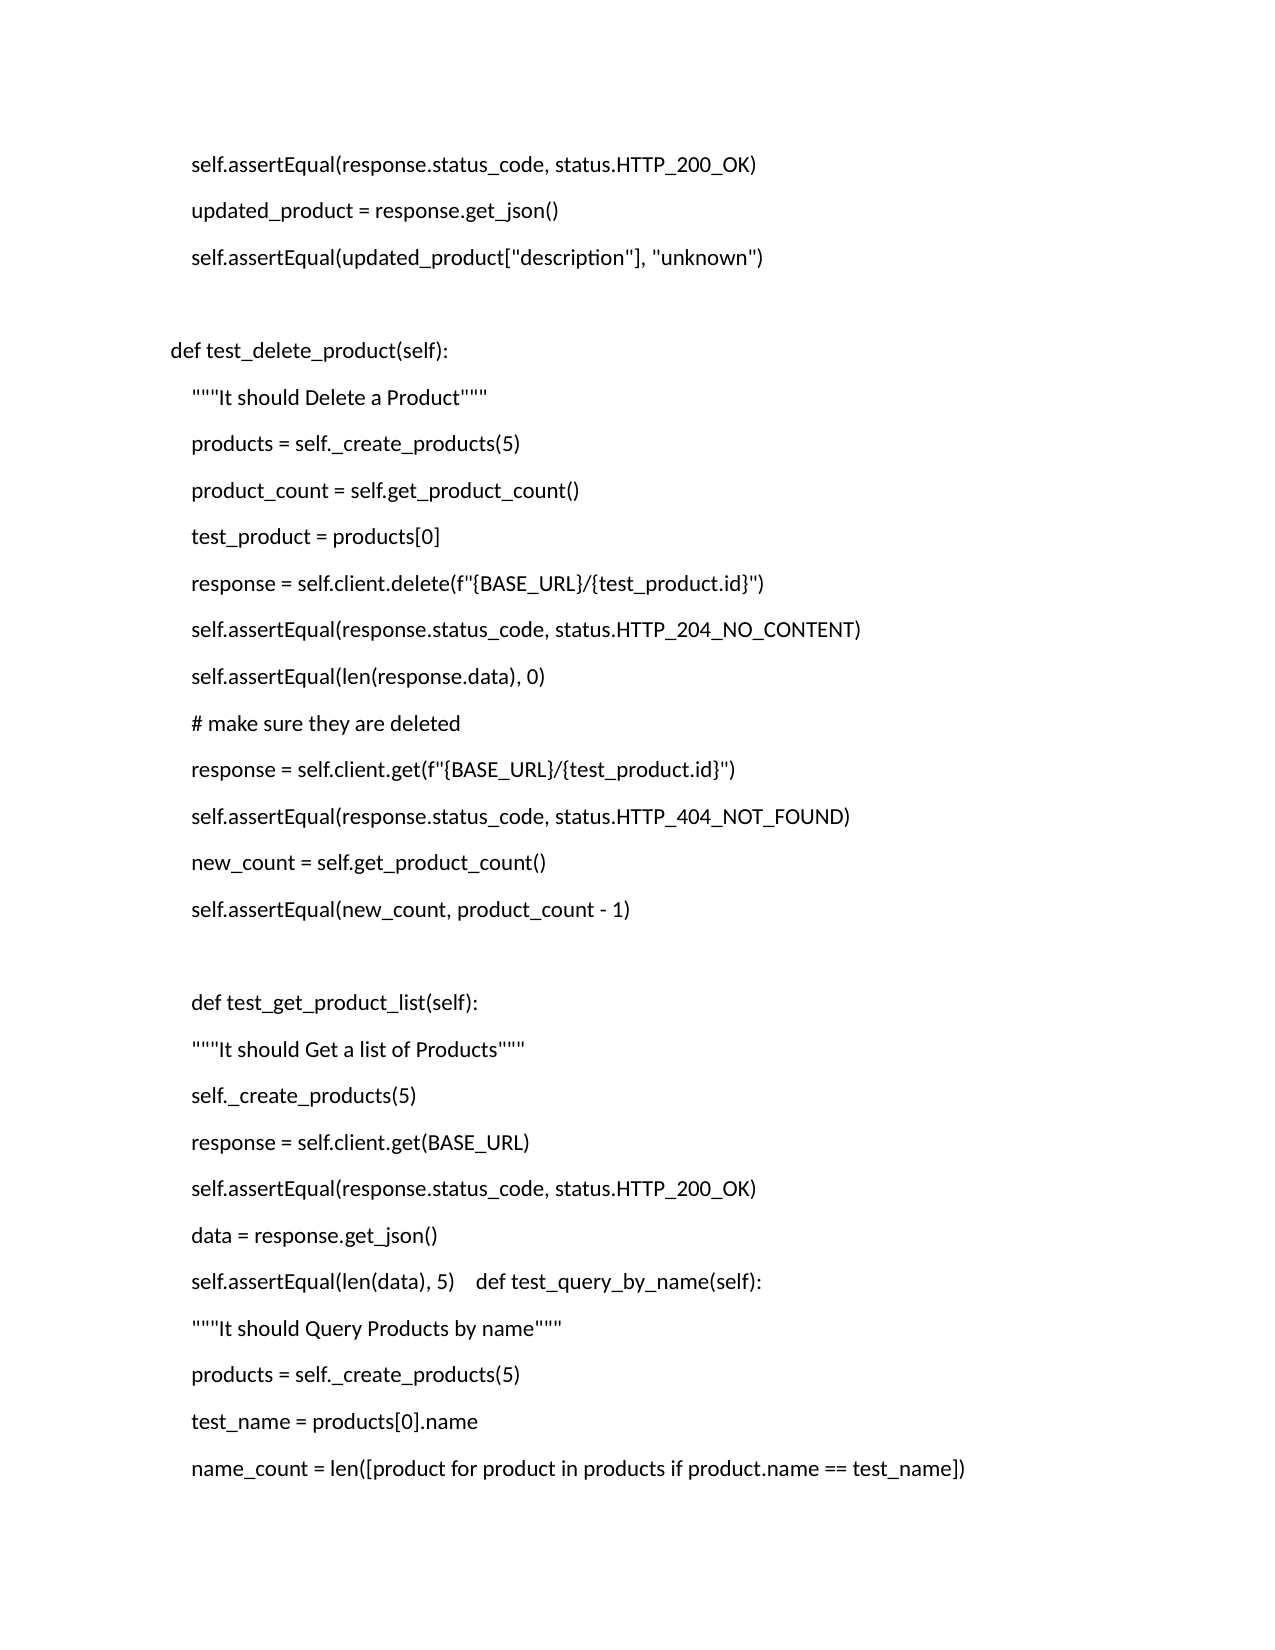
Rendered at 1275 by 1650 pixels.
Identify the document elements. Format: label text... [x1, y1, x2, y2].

text response = self.client.get(BASE_URL) [150, 1128, 1125, 1156]
text def test_get_product_list(self): [150, 988, 1125, 1016]
text self.assertEqual(len(data), 5) def test_query_by_name(self): [150, 1267, 1125, 1296]
text """It should Delete a Product""" [150, 383, 1125, 411]
text """It should Get a list of Products""" [150, 1035, 1125, 1063]
text products = self._create_products(5) [150, 429, 1125, 457]
text self.assertEqual(new_count, product_count - 1) [150, 895, 1125, 923]
text response = self.client.delete(f"{BASE_URL}/{test_product.id}") [150, 569, 1125, 597]
text self.assertEqual(len(response.data), 0) [150, 662, 1125, 690]
text self.assertEqual(updated_product["description"], "unknown") [150, 243, 1125, 271]
text self.assertEqual(response.status_code, status.HTTP_204_NO_CONTENT) [150, 616, 1125, 644]
text self.assertEqual(response.status_code, status.HTTP_200_OK) [150, 150, 1125, 178]
text # make sure they are deleted [150, 709, 1125, 737]
text test_product = products[0] [150, 522, 1125, 551]
text name_count = len([product for product in products if product.name == test_name]) [150, 1454, 1125, 1482]
text self._create_products(5) [150, 1081, 1125, 1109]
text test_name = products[0].name [150, 1407, 1125, 1435]
text products = self._create_products(5) [150, 1361, 1125, 1389]
text self.assertEqual(response.status_code, status.HTTP_404_NOT_FOUND) [150, 802, 1125, 830]
text updated_product = response.get_json() [150, 197, 1125, 224]
text self.assertEqual(response.status_code, status.HTTP_200_OK) [150, 1174, 1125, 1202]
text def test_delete_product(self): [150, 336, 1125, 364]
text product_count = self.get_product_count() [150, 476, 1125, 504]
text response = self.client.get(f"{BASE_URL}/{test_product.id}") [150, 755, 1125, 783]
text new_count = self.get_product_count() [150, 848, 1125, 876]
text """It should Query Products by name""" [150, 1314, 1125, 1342]
text data = response.get_json() [150, 1221, 1125, 1249]
